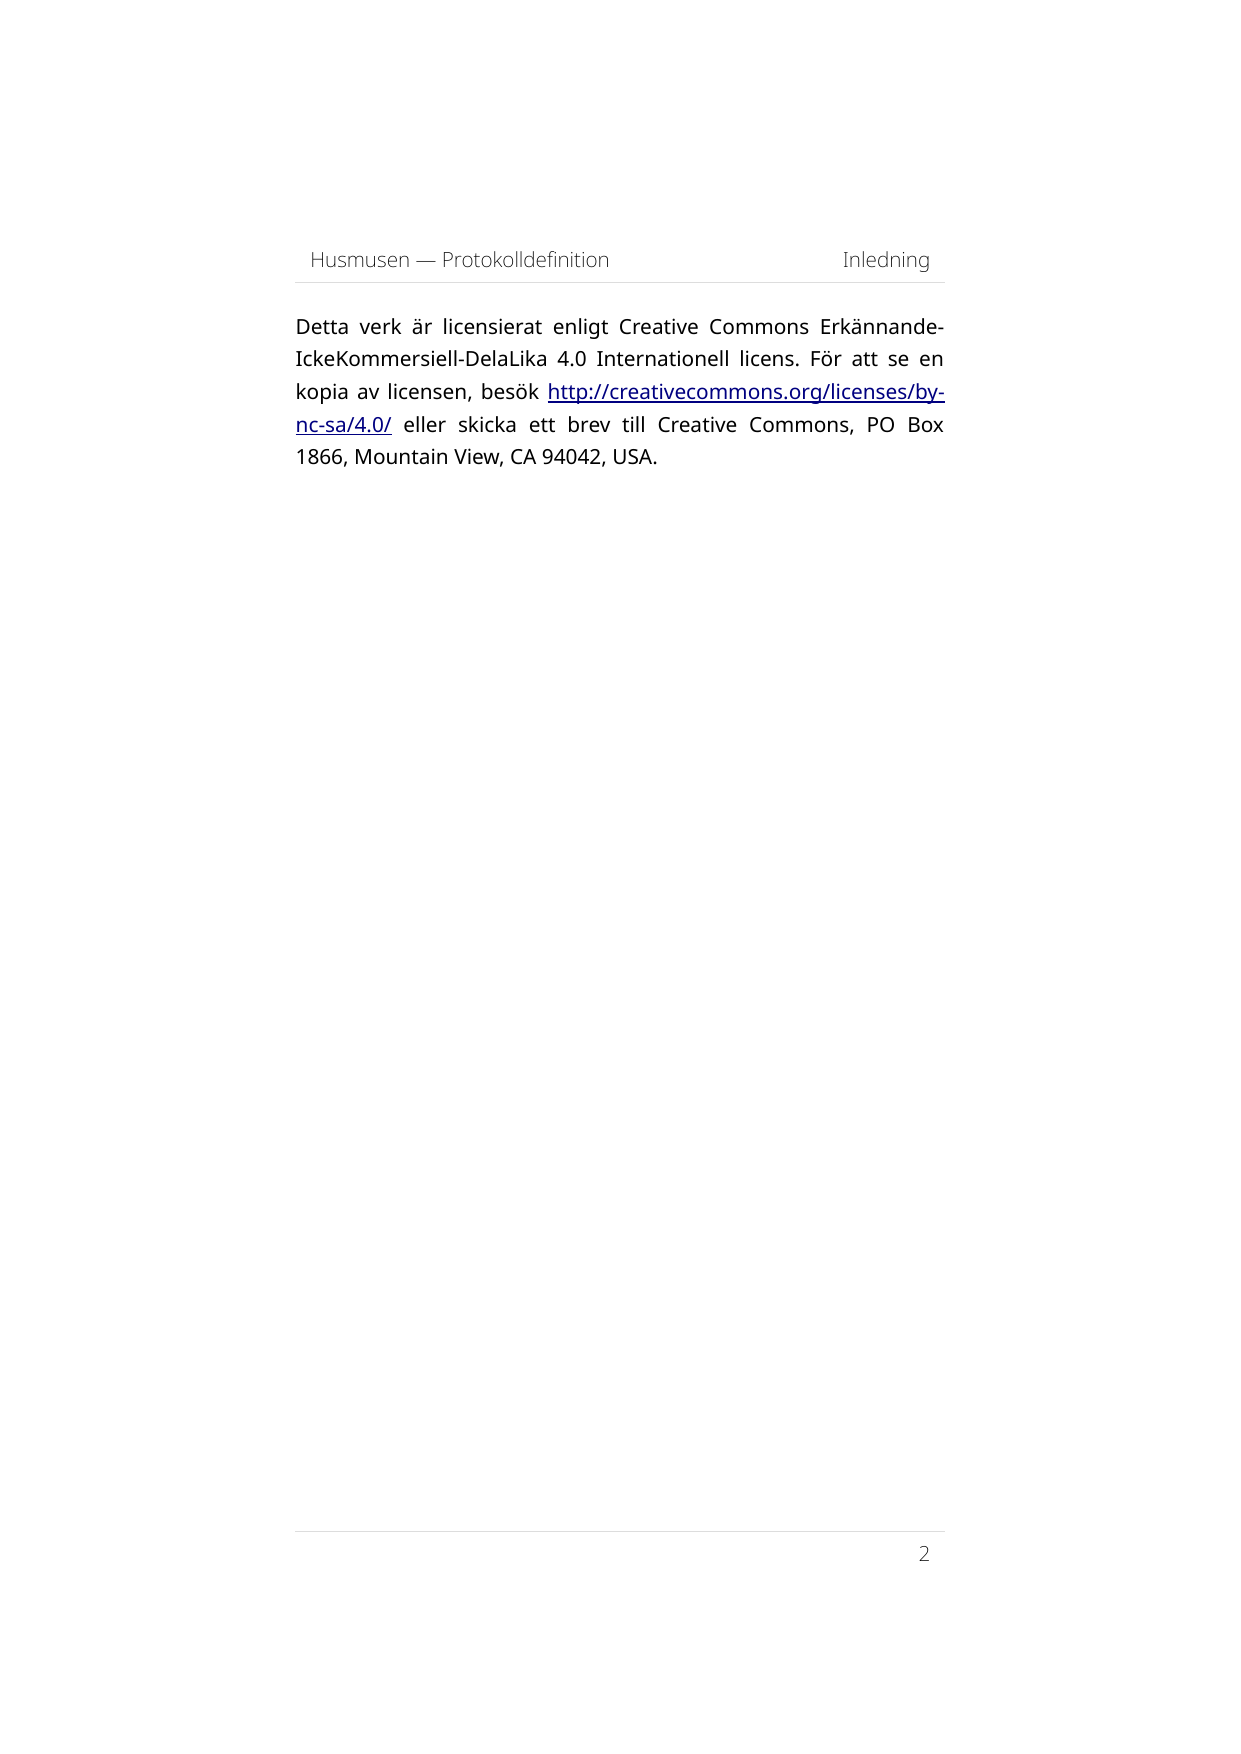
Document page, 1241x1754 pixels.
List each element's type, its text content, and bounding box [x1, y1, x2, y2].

text Detta verk är licensierat enligt Creative Commons Erkännande-IckeKommersiell-DelaLika 4.0 Internationell licens. För att se en kopia av licensen, besök http://creativecommons.org/licenses/by-nc-sa/4.0/ eller skicka ett brev till Creative Commons, PO Box 1866, Mountain View, CA 94042, USA. [295, 312, 945, 471]
